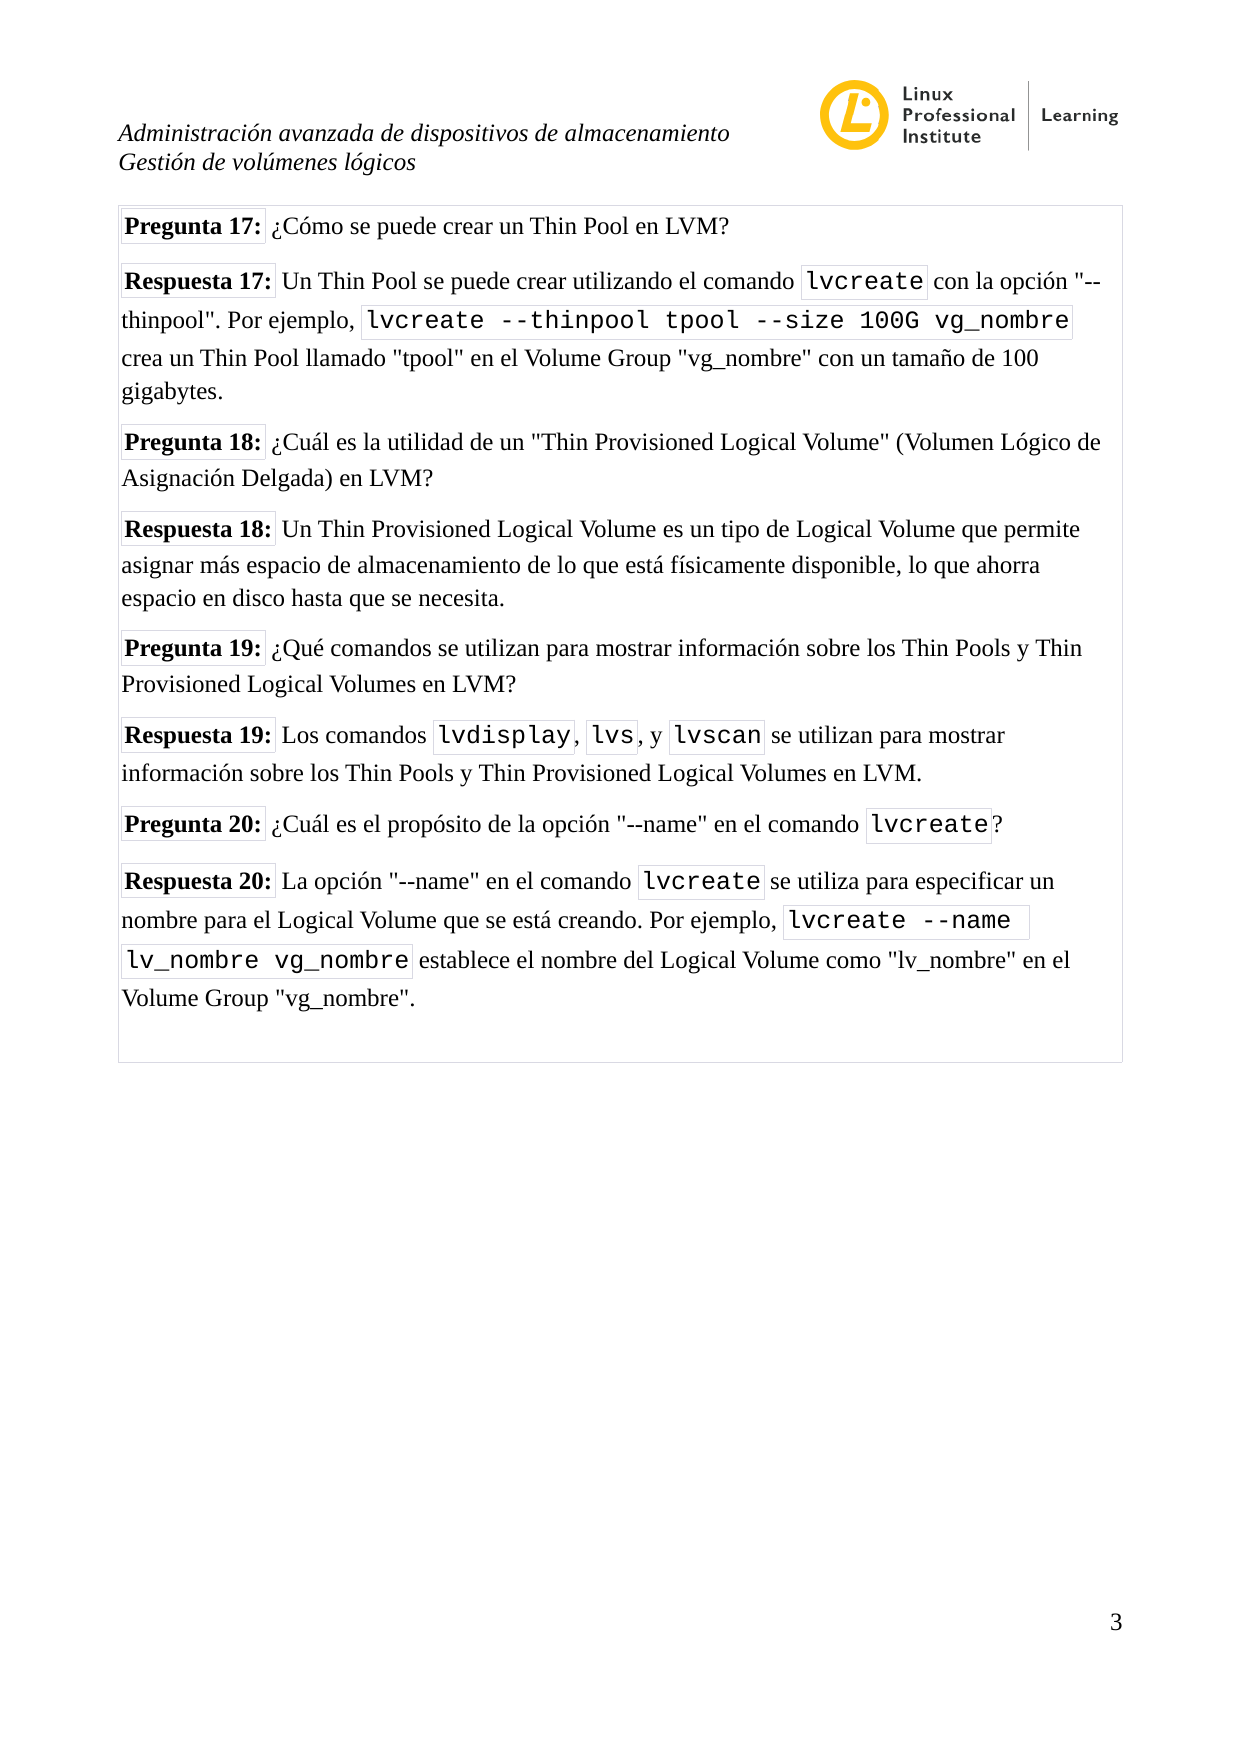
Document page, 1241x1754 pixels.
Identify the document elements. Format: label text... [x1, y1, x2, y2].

text Pregunta 17: ¿Cómo se puede crear un Thin Pool en LVM? [119, 206, 1122, 243]
picture [819, 79, 1119, 151]
text Respuesta 20: La opción "--name" en el comando lvcreate se utiliza para especificar un nombre para el Logical Volume que se está creando. Por ejemplo, lvcreate --name lv_nombre vg_nombre establece el nombre del Logical Volume como "lv_nombre" en el Volume Group "vg_nombre". [119, 860, 1122, 1012]
text Respuesta 18: Un Thin Provisioned Logical Volume es un tipo de Logical Volume que permite asignar más espacio de almacenamiento de lo que está físicamente disponible, lo que ahorra espacio en disco hasta que se necesita. [119, 508, 1122, 611]
text Respuesta 17: Un Thin Pool se puede crear utilizando el comando lvcreate con la opción "--thinpool". Por ejemplo, lvcreate --thinpool tpool --size 100G vg_nombre crea un Thin Pool llamado "tpool" en el Volume Group "vg_nombre" con un tamaño de 100 gigabytes. [119, 260, 1122, 405]
text Pregunta 18: ¿Cuál es la utilidad de un "Thin Provisioned Logical Volume" (Volumen Lógico de Asignación Delgada) en LVM? [119, 421, 1122, 492]
text Pregunta 20: ¿Cuál es el propósito de la opción "--name" en el comando lvcreate? [119, 803, 1122, 843]
text Respuesta 19: Los comandos lvdisplay, lvs, y lvscan se utilizan para mostrar información sobre los Thin Pools y Thin Provisioned Logical Volumes en LVM. [119, 714, 1122, 787]
text Pregunta 19: ¿Qué comandos se utilizan para mostrar información sobre los Thin Pools y Thin Provisioned Logical Volumes en LVM? [119, 627, 1122, 698]
